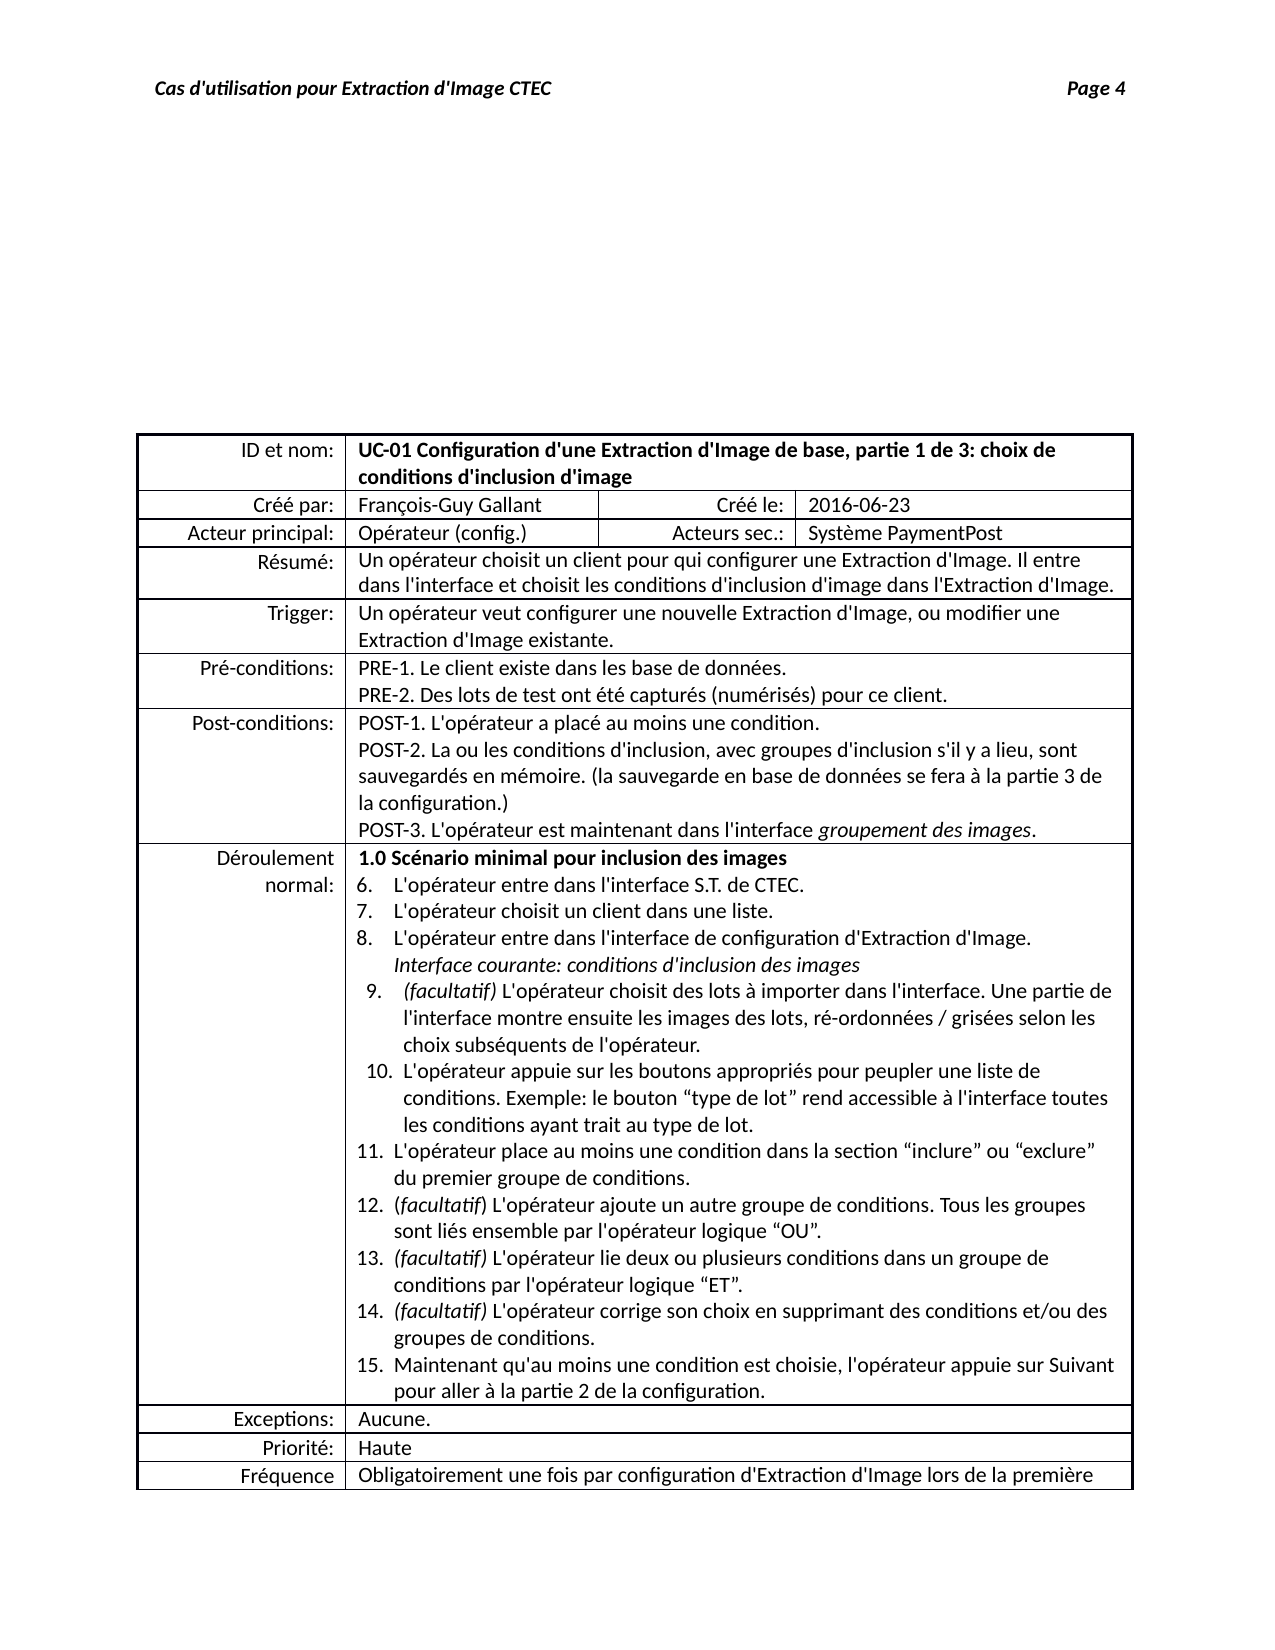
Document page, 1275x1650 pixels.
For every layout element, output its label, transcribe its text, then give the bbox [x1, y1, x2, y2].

table_cell Résumé: [139, 548, 345, 598]
table_cell PRE-1. Le client existe dans les base de données. PRE-2. Des lots de test ont été capturés (numérisés) pour ce client. [346, 654, 1131, 708]
table_cell Priorité: [139, 1434, 345, 1461]
table_header ID et nom: [139, 436, 345, 490]
table_cell Haute [346, 1434, 1131, 1461]
table_cell Fréquence [139, 1462, 345, 1489]
table_cell Système PaymentPost [796, 520, 1131, 546]
table_cell François-Guy Gallant [346, 491, 598, 518]
table_header UC-01 Configuration d'une Extraction d'Image de base, partie 1 de 3: choix de conditions d'inclusion d'image [346, 436, 1131, 490]
table_cell 1.0 Scénario minimal pour inclusion des images L'opérateur entre dans l'interface S.T. de CTEC. L'opérateur choisit un client dans une liste. L'opérateur entre dans l'interface de configuration d'Extraction d'Image. Interface courante: conditions d'inclusion des images (facultatif) L'opérateur choisit des lots à importer dans l'interface. Une partie de l'interface montre ensuite les images des lots, ré-ordonnées / grisées selon les choix subséquents de l'opérateur. L'opérateur appuie sur les boutons appropriés pour peupler une liste de conditions. Exemple: le bouton “type de lot” rend accessible à l'interface toutes les conditions ayant trait au type de lot. L'opérateur place au moins une condition dans la section “inclure” ou “exclure” du premier groupe de conditions. (facultatif) L'opérateur ajoute un autre groupe de conditions. Tous les groupes sont liés ensemble par l'opérateur logique “OU”. (facultatif) L'opérateur lie deux ou plusieurs conditions dans un groupe de conditions par l'opérateur logique “ET”. (facultatif) L'opérateur corrige son choix en supprimant des conditions et/ou des groupes de conditions. Maintenant qu'au moins une condition est choisie, l'opérateur appuie sur Suivant pour aller à la partie 2 de la configuration. [346, 844, 1131, 1404]
table_cell Déroulement normal: [139, 844, 345, 1404]
table_cell Créé par: [139, 491, 345, 518]
table_cell POST-1. L'opérateur a placé au moins une condition. POST-2. La ou les conditions d'inclusion, avec groupes d'inclusion s'il y a lieu, sont sauvegardés en mémoire. (la sauvegarde en base de données se fera à la partie 3 de la configuration.) POST-3. L'opérateur est maintenant dans l'interface groupement des images. [346, 709, 1131, 842]
table_cell Acteur principal: [139, 520, 345, 546]
table_cell Exceptions: [139, 1406, 345, 1432]
table_cell Un opérateur veut configurer une nouvelle Extraction d'Image, ou modifier une Extraction d'Image existante. [346, 600, 1131, 653]
table_cell Trigger: [139, 600, 345, 653]
table_cell Créé le: [599, 491, 795, 518]
table_cell 2016-06-23 [796, 491, 1131, 518]
table_cell Aucune. [346, 1406, 1131, 1432]
table_cell Acteurs sec.: [599, 520, 795, 546]
table_cell Obligatoirement une fois par configuration d'Extraction d'Image lors de la première [346, 1462, 1131, 1489]
table_cell Post-conditions: [139, 709, 345, 842]
table_cell Opérateur (config.) [346, 520, 598, 546]
table_cell Pré-conditions: [139, 654, 345, 708]
table_cell Un opérateur choisit un client pour qui configurer une Extraction d'Image. Il entre dans l'interface et choisit les conditions d'inclusion d'image dans l'Extraction d'Image. [346, 548, 1131, 598]
